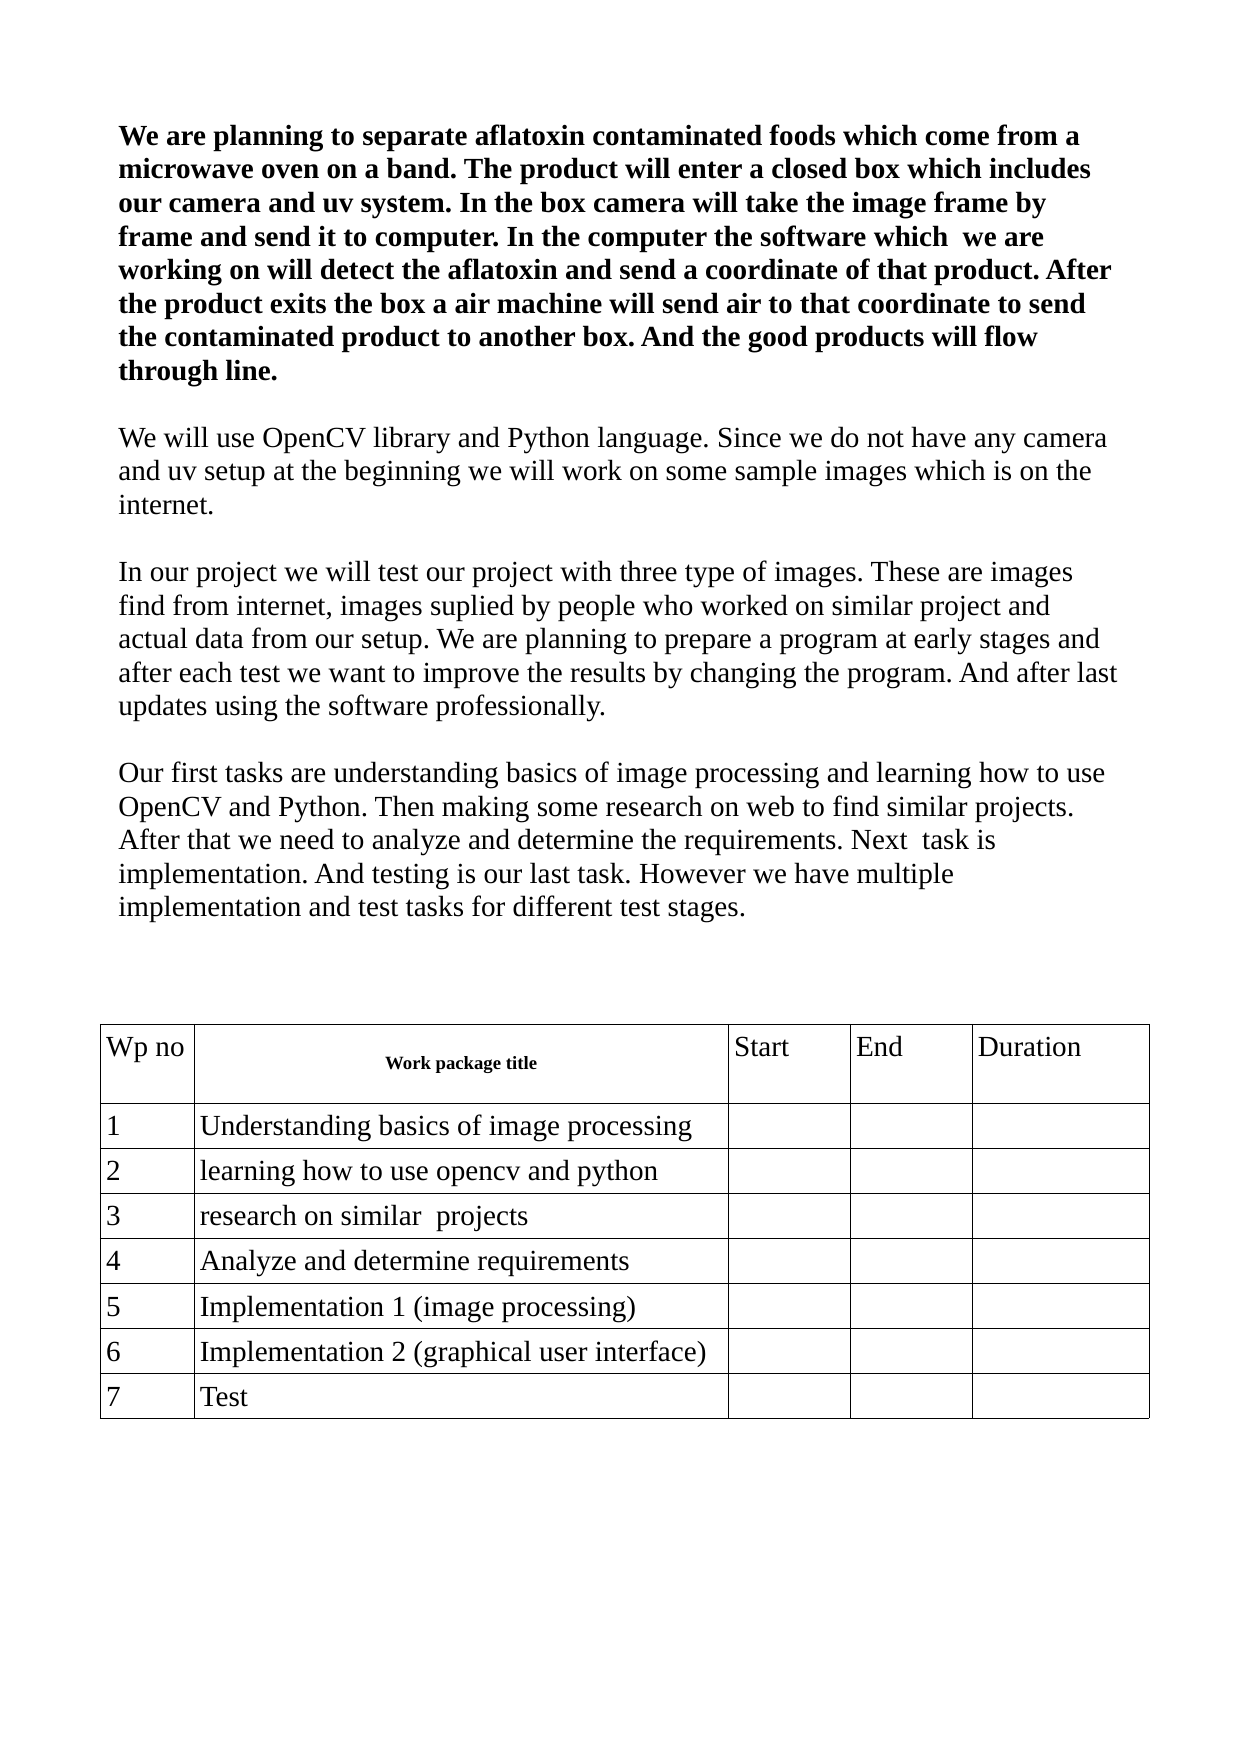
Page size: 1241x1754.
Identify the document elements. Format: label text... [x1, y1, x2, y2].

table_cell [729, 1149, 850, 1193]
text In our project we will test our project with three type of images. These are images find from internet, images suplied by people who worked on similar project and actual data from our setup. We are planning to prepare a program at early stages and after each test we want to improve the results by changing the program. And after last updates using the software professionally. [118, 554, 1122, 722]
table_cell 2 [101, 1149, 194, 1193]
table_cell [851, 1194, 972, 1238]
table_cell [729, 1194, 850, 1238]
table_cell [973, 1329, 1149, 1373]
table_cell [851, 1149, 972, 1193]
table_cell [851, 1329, 972, 1373]
table_cell [729, 1284, 850, 1328]
table_cell Implementation 1 (image processing) [195, 1284, 728, 1328]
table_header Duration [973, 1025, 1149, 1102]
table_cell [851, 1239, 972, 1283]
text We are planning to separate aflatoxin contaminated foods which come from a microwave oven on a band. The product will enter a closed box which includes our camera and uv system. In the box camera will take the image frame by frame and send it to computer. In the computer the software which we are working on will detect the aflatoxin and send a coordinate of that product. After the product exits the box a air machine will send air to that coordinate to send the contaminated product to another box. And the good products will flow through line. [118, 118, 1122, 386]
table_cell research on similar projects [195, 1194, 728, 1238]
table_cell Analyze and determine requirements [195, 1239, 728, 1283]
table_cell [973, 1239, 1149, 1283]
table_cell learning how to use opencv and python [195, 1149, 728, 1193]
table_cell [729, 1329, 850, 1373]
table_cell 6 [101, 1329, 194, 1373]
table_cell Understanding basics of image processing [195, 1104, 728, 1147]
table_cell [851, 1374, 972, 1418]
table_cell [729, 1239, 850, 1283]
table_header Start [729, 1025, 850, 1102]
table_cell [973, 1149, 1149, 1193]
table_header Wp no [101, 1025, 194, 1102]
table_cell [973, 1104, 1149, 1147]
table_cell [729, 1104, 850, 1147]
text Our first tasks are understanding basics of image processing and learning how to use OpenCV and Python. Then making some research on web to find similar projects. After that we need to analyze and determine the requirements. Next task is implementation. And testing is our last task. However we have multiple implementation and test tasks for different test stages. [118, 755, 1122, 923]
table_cell 3 [101, 1194, 194, 1238]
table_cell [973, 1374, 1149, 1418]
table_cell 7 [101, 1374, 194, 1418]
table_cell 4 [101, 1239, 194, 1283]
table_cell [851, 1284, 972, 1328]
table_cell [973, 1284, 1149, 1328]
text We will use OpenCV library and Python language. Since we do not have any camera and uv setup at the beginning we will work on some sample images which is on the internet. [118, 420, 1122, 521]
table_cell 5 [101, 1284, 194, 1328]
table_header End [851, 1025, 972, 1102]
table_cell Test [195, 1374, 728, 1418]
table_header Work package title [195, 1025, 728, 1102]
table_cell [851, 1104, 972, 1147]
table_cell Implementation 2 (graphical user interface) [195, 1329, 728, 1373]
table_cell [729, 1374, 850, 1418]
table_cell 1 [101, 1104, 194, 1147]
table_cell [973, 1194, 1149, 1238]
